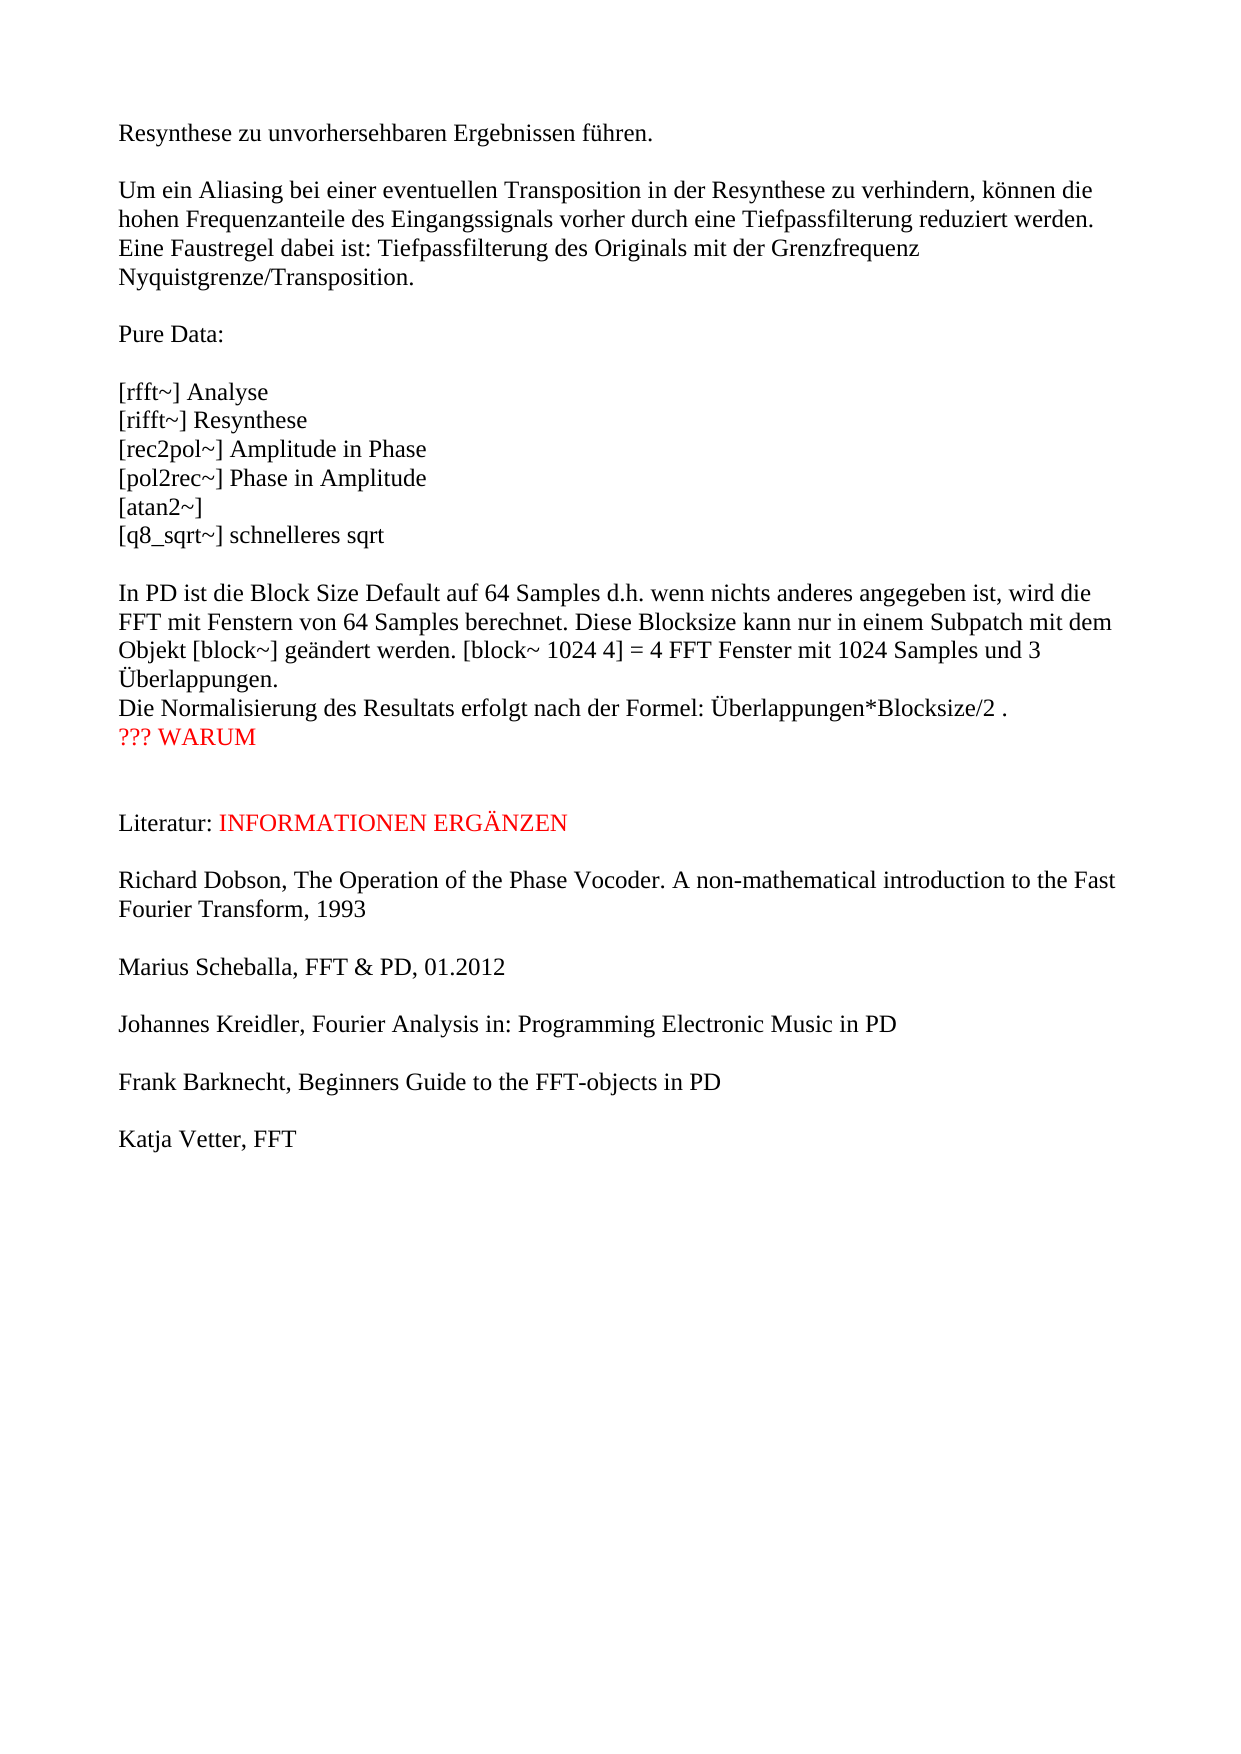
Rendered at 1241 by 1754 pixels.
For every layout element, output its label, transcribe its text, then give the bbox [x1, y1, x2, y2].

text Pure Data: [118, 319, 1122, 348]
text [q8_sqrt~] schnelleres sqrt [118, 521, 1122, 549]
text Um ein Aliasing bei einer eventuellen Transposition in der Resynthese zu verhindern, können die hohen Frequenzanteile des Eingangssignals vorher durch eine Tiefpassfilterung reduziert werden. Eine Faustregel dabei ist: Tiefpassfilterung des Originals mit der Grenzfrequenz Nyquistgrenze/Transposition. [118, 176, 1122, 291]
text Die Normalisierung des Resultats erfolgt nach der Formel: Überlappungen*Blocksize/2 . [118, 693, 1122, 722]
text [pol2rec~] Phase in Amplitude [118, 463, 1122, 492]
text Richard Dobson, The Operation of the Phase Vocoder. A non-mathematical introduction to the Fast Fourier Transform, 1993 [118, 866, 1122, 923]
text Frank Barknecht, Beginners Guide to the FFT-objects in PD [118, 1067, 1122, 1096]
text [rifft~] Resynthese [118, 406, 1122, 434]
text Johannes Kreidler, Fourier Analysis in: Programming Electronic Music in PD [118, 1009, 1122, 1038]
text In PD ist die Block Size Default auf 64 Samples d.h. wenn nichts anderes angegeben ist, wird die FFT mit Fenstern von 64 Samples berechnet. Diese Blocksize kann nur in einem Subpatch mit dem Objekt [block~] geändert werden. [block~ 1024 4] = 4 FFT Fenster mit 1024 Samples und 3 Überlappungen. [118, 578, 1122, 693]
text Literatur: INFORMATIONEN ERGÄNZEN [118, 808, 1122, 837]
text [atan2~] [118, 492, 1122, 521]
text [rfft~] Analyse [118, 377, 1122, 406]
text Katja Vetter, FFT [118, 1124, 1122, 1153]
text [rec2pol~] Amplitude in Phase [118, 434, 1122, 463]
text ??? WARUM [118, 722, 1122, 751]
text Resynthese zu unvorhersehbaren Ergebnissen führen. [118, 118, 1122, 147]
text Marius Scheballa, FFT & PD, 01.2012 [118, 952, 1122, 981]
